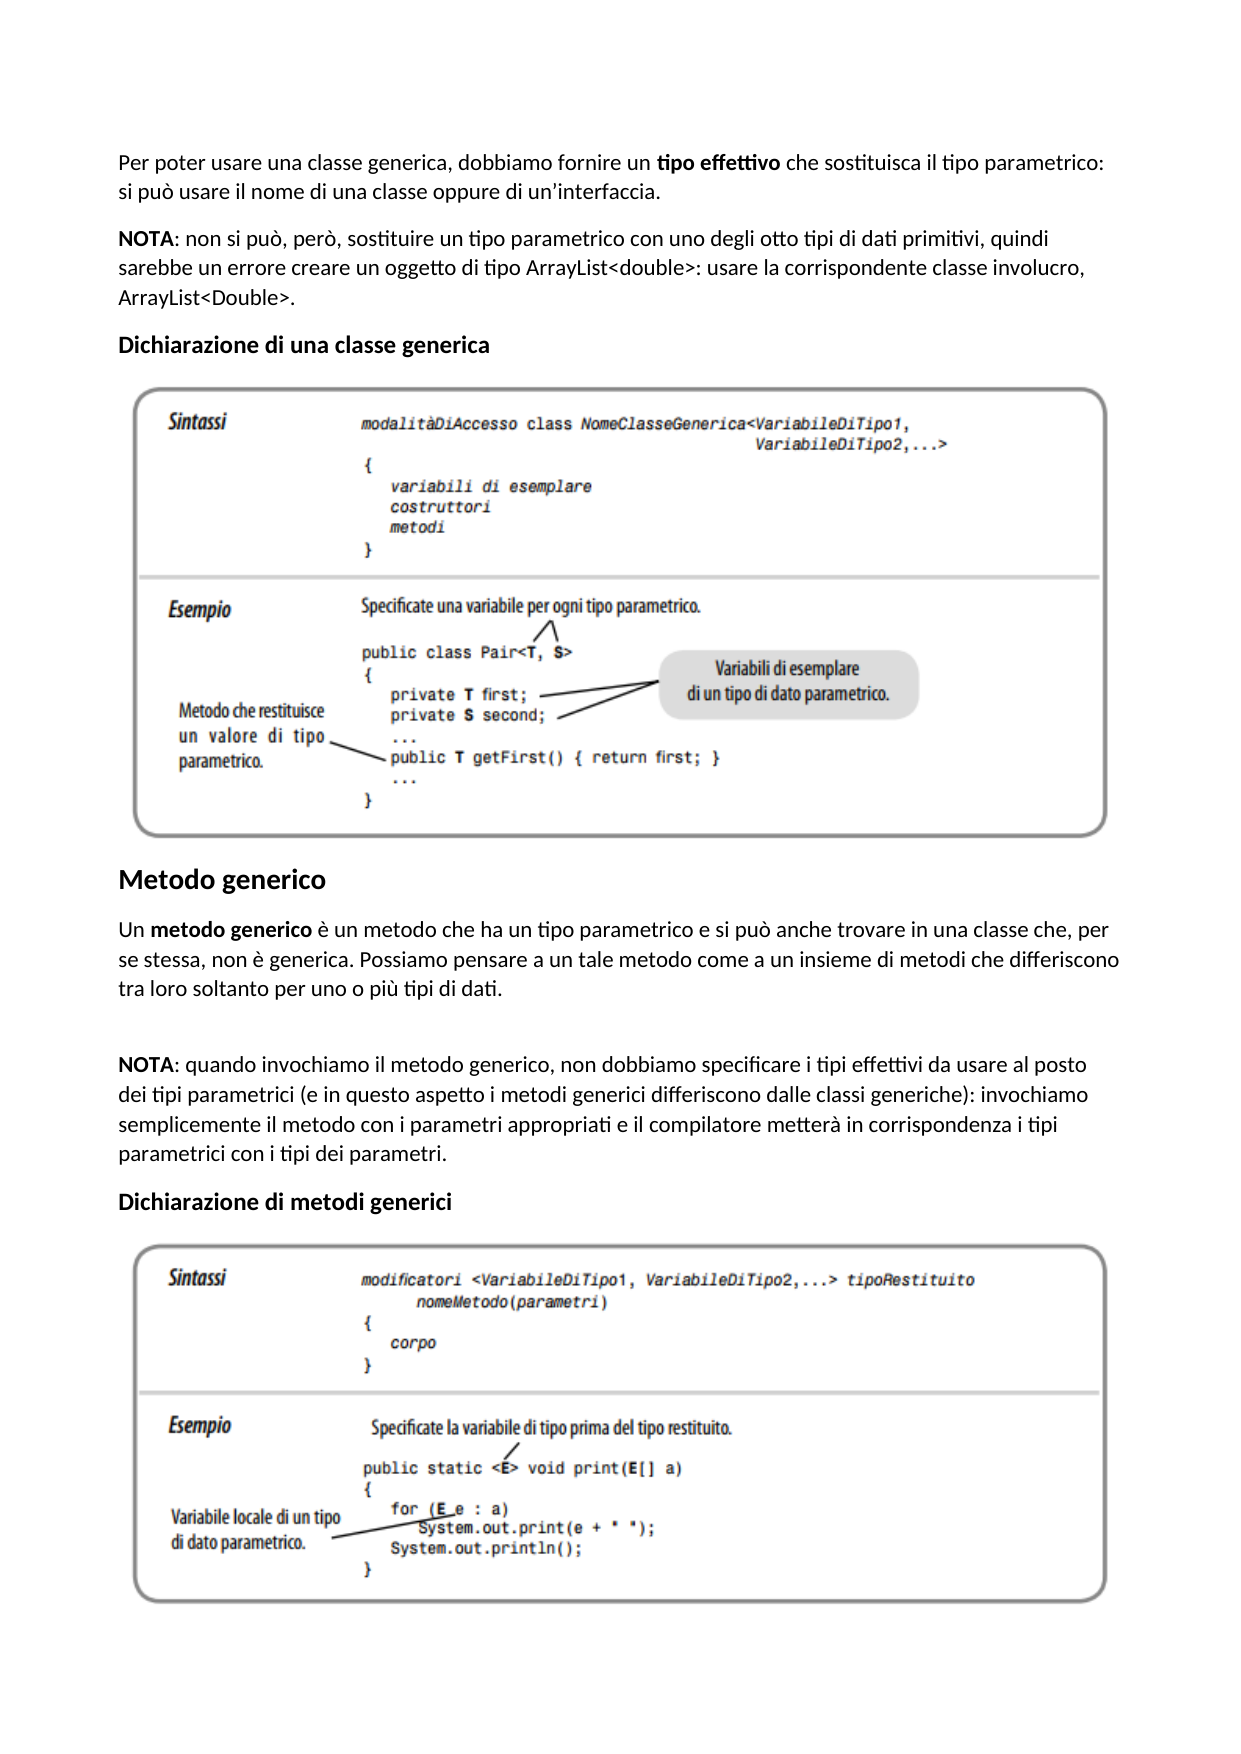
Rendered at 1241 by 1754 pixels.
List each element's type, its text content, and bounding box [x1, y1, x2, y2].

text Dichiarazione di una classe generica [118, 329, 1122, 360]
text Per poter usare una classe generica, dobbiamo fornire un tipo effettivo che sostituisca il tipo parametrico: si può usare il nome di una classe oppure di un’interfaccia. [118, 148, 1122, 205]
text NOTA: quando invochiamo il metodo generico, non dobbiamo specificare i tipi effettivi da usare al posto dei tipi parametrici (e in questo aspetto i metodi generici differiscono dalle classi generiche): invochiamo semplicemente il metodo con i parametri appropriati e il compilatore metterà in corrispondenza i tipi parametrici con i tipi dei parametri. [118, 1051, 1122, 1168]
text NOTA: non si può, però, sostituire un tipo parametrico con uno degli otto tipi di dati primitivi, quindi sarebbe un errore creare un oggetto di tipo ArrayList<double>: usare la corrispondente classe involucro, ArrayList<Double>. [118, 224, 1122, 311]
text Metodo generico [118, 861, 1122, 896]
text Un metodo generico è un metodo che ha un tipo parametrico e si può anche trovare in una classe che, per se stessa, non è generica. Possiamo pensare a un tale metodo come a un insieme di metodi che differiscono tra loro soltanto per uno o più tipi di dati. [118, 915, 1122, 1032]
text Dichiarazione di metodi generici [118, 1186, 1122, 1216]
